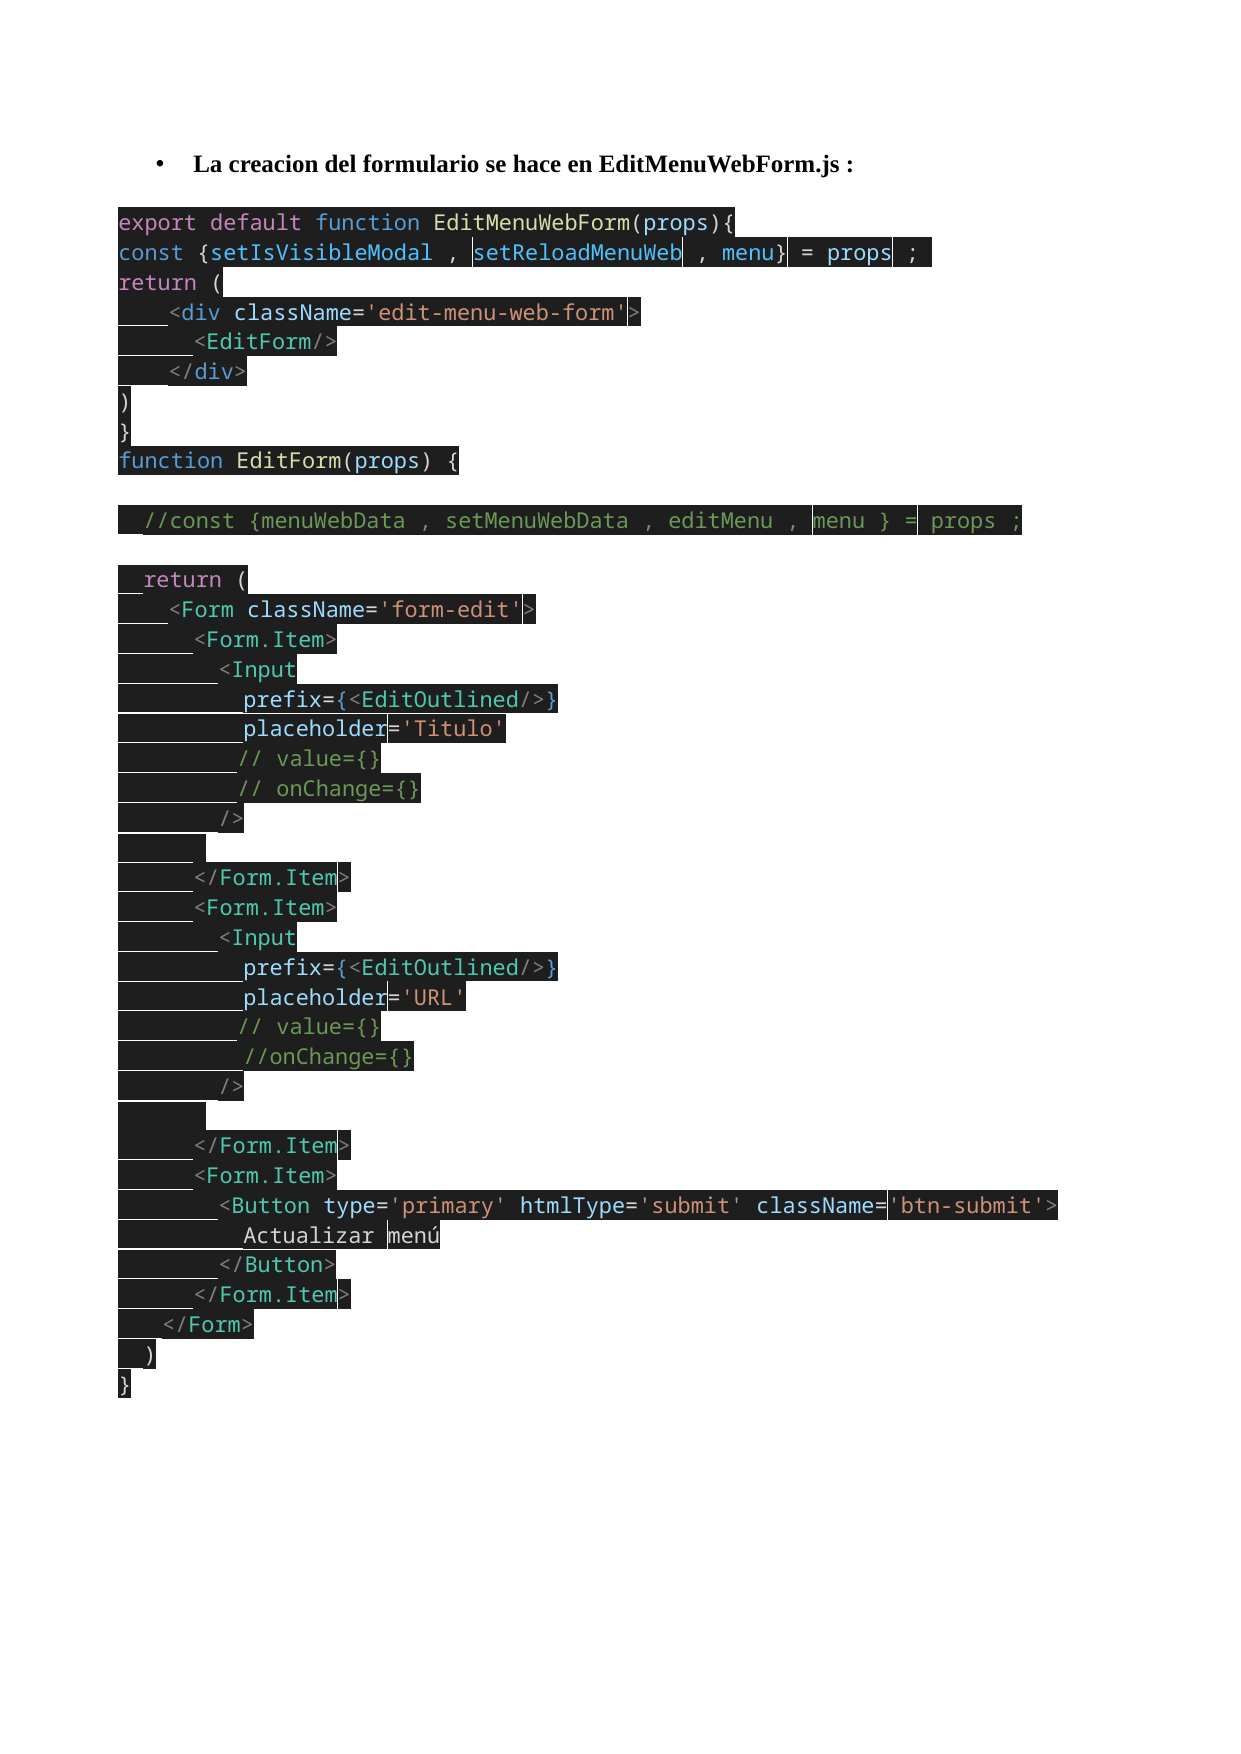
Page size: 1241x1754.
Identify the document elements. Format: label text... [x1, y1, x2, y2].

text const {setIsVisibleModal , setReloadMenuWeb , menu} = props ; [118, 237, 1122, 267]
text <div className='edit-menu-web-form'> [118, 297, 1122, 326]
text //const {menuWebData , setMenuWebData , editMenu , menu } = props ; [118, 505, 1122, 535]
text </div> [118, 356, 1122, 386]
text function EditForm(props) { [118, 446, 1122, 475]
text <Button type='primary' htmlType='submit' className='btn-submit'> [118, 1190, 1122, 1220]
text </Form> [118, 1309, 1122, 1339]
text </Form.Item> [118, 1130, 1122, 1160]
text Actualizar menú [118, 1220, 1122, 1249]
text /> [118, 803, 1122, 833]
text <Input [118, 922, 1122, 952]
text // value={} [118, 1011, 1122, 1041]
text placeholder='Titulo' [118, 713, 1122, 743]
list La creacion del formulario se hace en EditMenuWebForm.js : [156, 148, 1122, 177]
text //onChange={} [118, 1041, 1122, 1071]
text } [118, 1369, 1122, 1398]
text <Form.Item> [118, 1160, 1122, 1190]
text <Form.Item> [118, 892, 1122, 922]
text // onChange={} [118, 773, 1122, 803]
text prefix={<EditOutlined/>} [118, 952, 1122, 981]
text <EditForm/> [118, 326, 1122, 356]
text <Form className='form-edit'> [118, 594, 1122, 624]
text /> [118, 1071, 1122, 1101]
text return ( [118, 564, 1122, 594]
text placeholder='URL' [118, 981, 1122, 1011]
text return ( [118, 267, 1122, 297]
text ) [118, 386, 1122, 416]
text ) [118, 1339, 1122, 1369]
text export default function EditMenuWebForm(props){ [118, 207, 1122, 237]
text <Form.Item> [118, 624, 1122, 654]
text </Form.Item> [118, 1279, 1122, 1309]
text } [118, 416, 1122, 446]
text </Form.Item> [118, 862, 1122, 892]
text </Button> [118, 1249, 1122, 1279]
text <Input [118, 654, 1122, 684]
text prefix={<EditOutlined/>} [118, 684, 1122, 713]
text // value={} [118, 743, 1122, 773]
